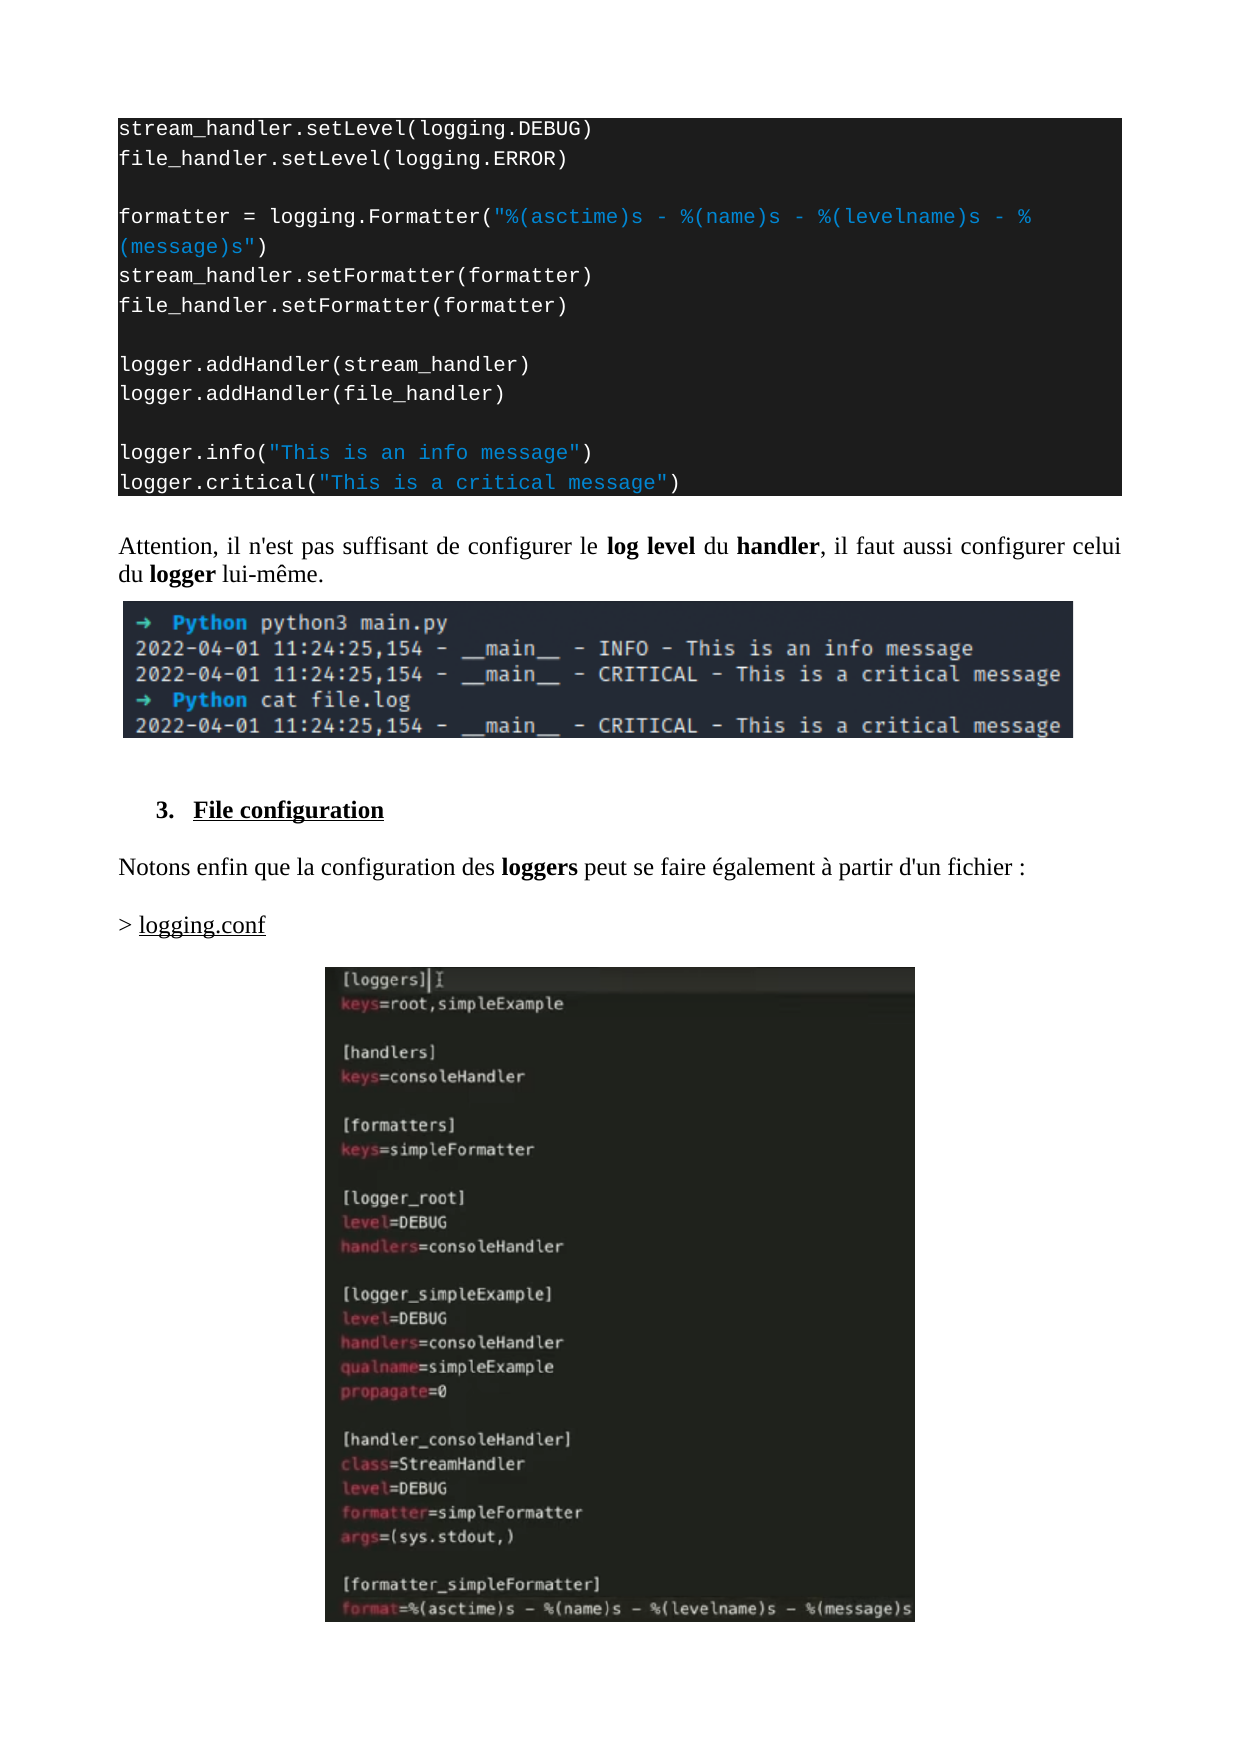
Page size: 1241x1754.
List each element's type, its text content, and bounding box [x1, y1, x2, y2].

text logger.critical("This is a critical message") [118, 472, 1122, 496]
text > logging.conf [118, 910, 1122, 939]
text stream_handler.setFormatter(formatter) [118, 266, 1122, 289]
text file_handler.setFormatter(formatter) [118, 295, 1122, 319]
text stream_handler.setLevel(logging.DEBUG) [118, 118, 1122, 142]
list File configuration [156, 795, 1122, 824]
text Attention, il n'est pas suffisant de configurer le log level du handler, il faut aussi configurer celui du logger lui-même. [118, 531, 1122, 588]
text logger.info("This is an info message") [118, 442, 1122, 466]
text file_handler.setLevel(logging.ERROR) [118, 148, 1122, 171]
text Notons enfin que la configuration des loggers peut se faire également à partir d'un fichier : [118, 852, 1122, 881]
text logger.addHandler(file_handler) [118, 383, 1122, 407]
text formatter = logging.Formatter("%(asctime)s - %(name)s - %(levelname)s - %(message)s") [118, 207, 1122, 260]
text logger.addHandler(stream_handler) [118, 354, 1122, 378]
